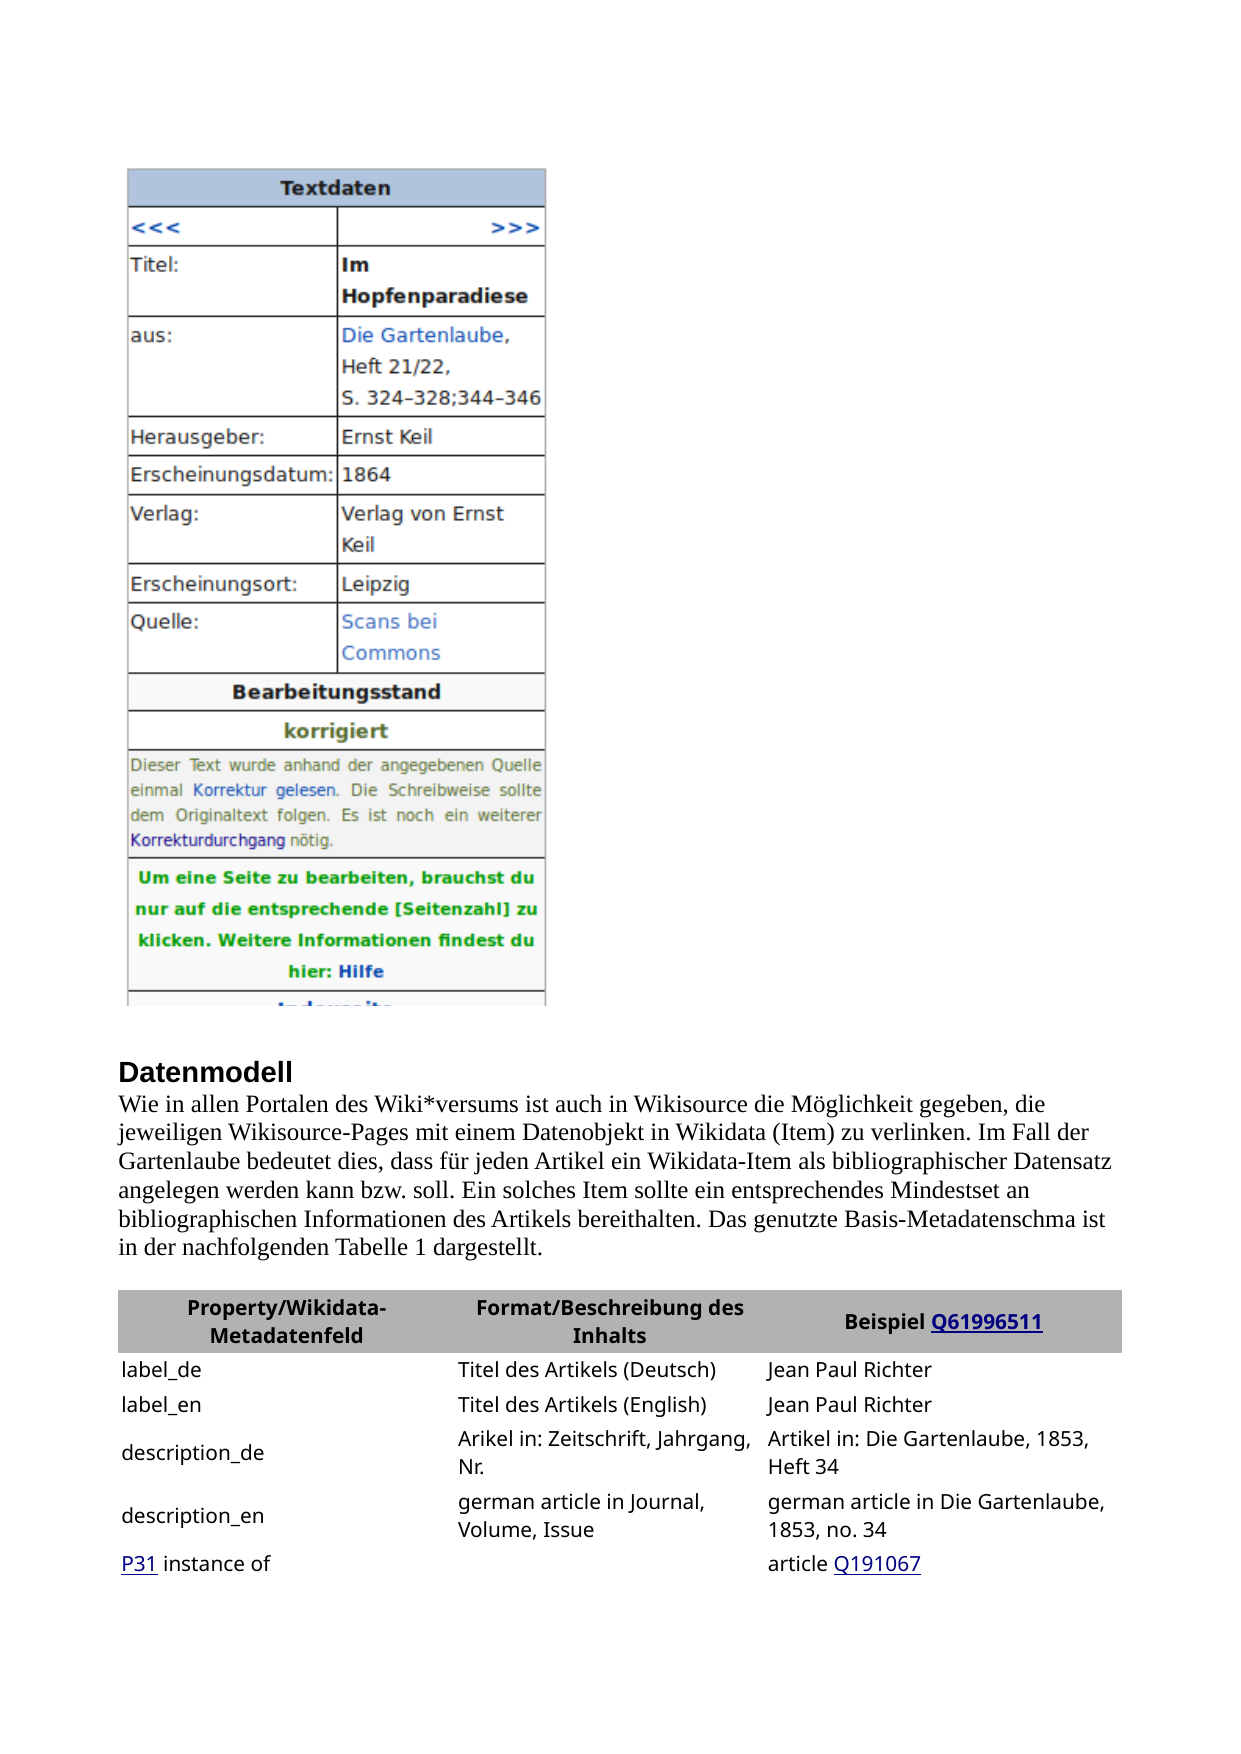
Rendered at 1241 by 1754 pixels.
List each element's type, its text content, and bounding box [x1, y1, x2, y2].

table_header Format/Beschreibung des Inhalts [455, 1290, 765, 1353]
text Wie in allen Portalen des Wiki*versums ist auch in Wikisource die Möglichkeit gegeben, die jeweiligen Wikisource-Pages mit einem Datenobjekt in Wikidata (Item) zu verlinken. Im Fall der Gartenlaube bedeutet dies, dass für jeden Artikel ein Wikidata-Item als bibliographischer Datensatz angelegen werden kann bzw. soll. Ein solches Item sollte ein entsprechendes Mindestset an bibliographischen Informationen des Artikels bereithalten. Das genutzte Basis-Metadatenschma ist in der nachfolgenden Tabelle 1 dargestellt. [118, 1089, 1122, 1261]
table_cell description_en [118, 1484, 455, 1547]
table_cell Arikel in: Zeitschrift, Jahrgang, Nr. [455, 1421, 765, 1484]
table_cell Titel des Artikels (Deutsch) [455, 1353, 765, 1387]
table_cell description_de [118, 1421, 455, 1484]
table_header Beispiel Q61996511 [765, 1290, 1122, 1353]
table_header Property/Wikidata-Metadatenfeld [118, 1290, 455, 1353]
table_cell P31 instance of [118, 1547, 455, 1581]
table_cell Jean Paul Richter [765, 1353, 1122, 1387]
subtitle Datenmodell [118, 1055, 1122, 1089]
table_cell Titel des Artikels (English) [455, 1387, 765, 1421]
table_cell article Q191067 [765, 1547, 1122, 1581]
table_cell german article in Die Gartenlaube, 1853, no. 34 [765, 1484, 1122, 1547]
table_cell Jean Paul Richter [765, 1387, 1122, 1421]
table_cell Artikel in: Die Gartenlaube, 1853, Heft 34 [765, 1421, 1122, 1484]
table_cell label_en [118, 1387, 455, 1421]
table_cell german article in Journal, Volume, Issue [455, 1484, 765, 1547]
table_cell label_de [118, 1353, 455, 1387]
text Abbildung 1: Infobox des Gartenlaubeartikels "Im Hopfenparadiese" [118, 131, 559, 153]
table_cell [455, 1547, 765, 1581]
